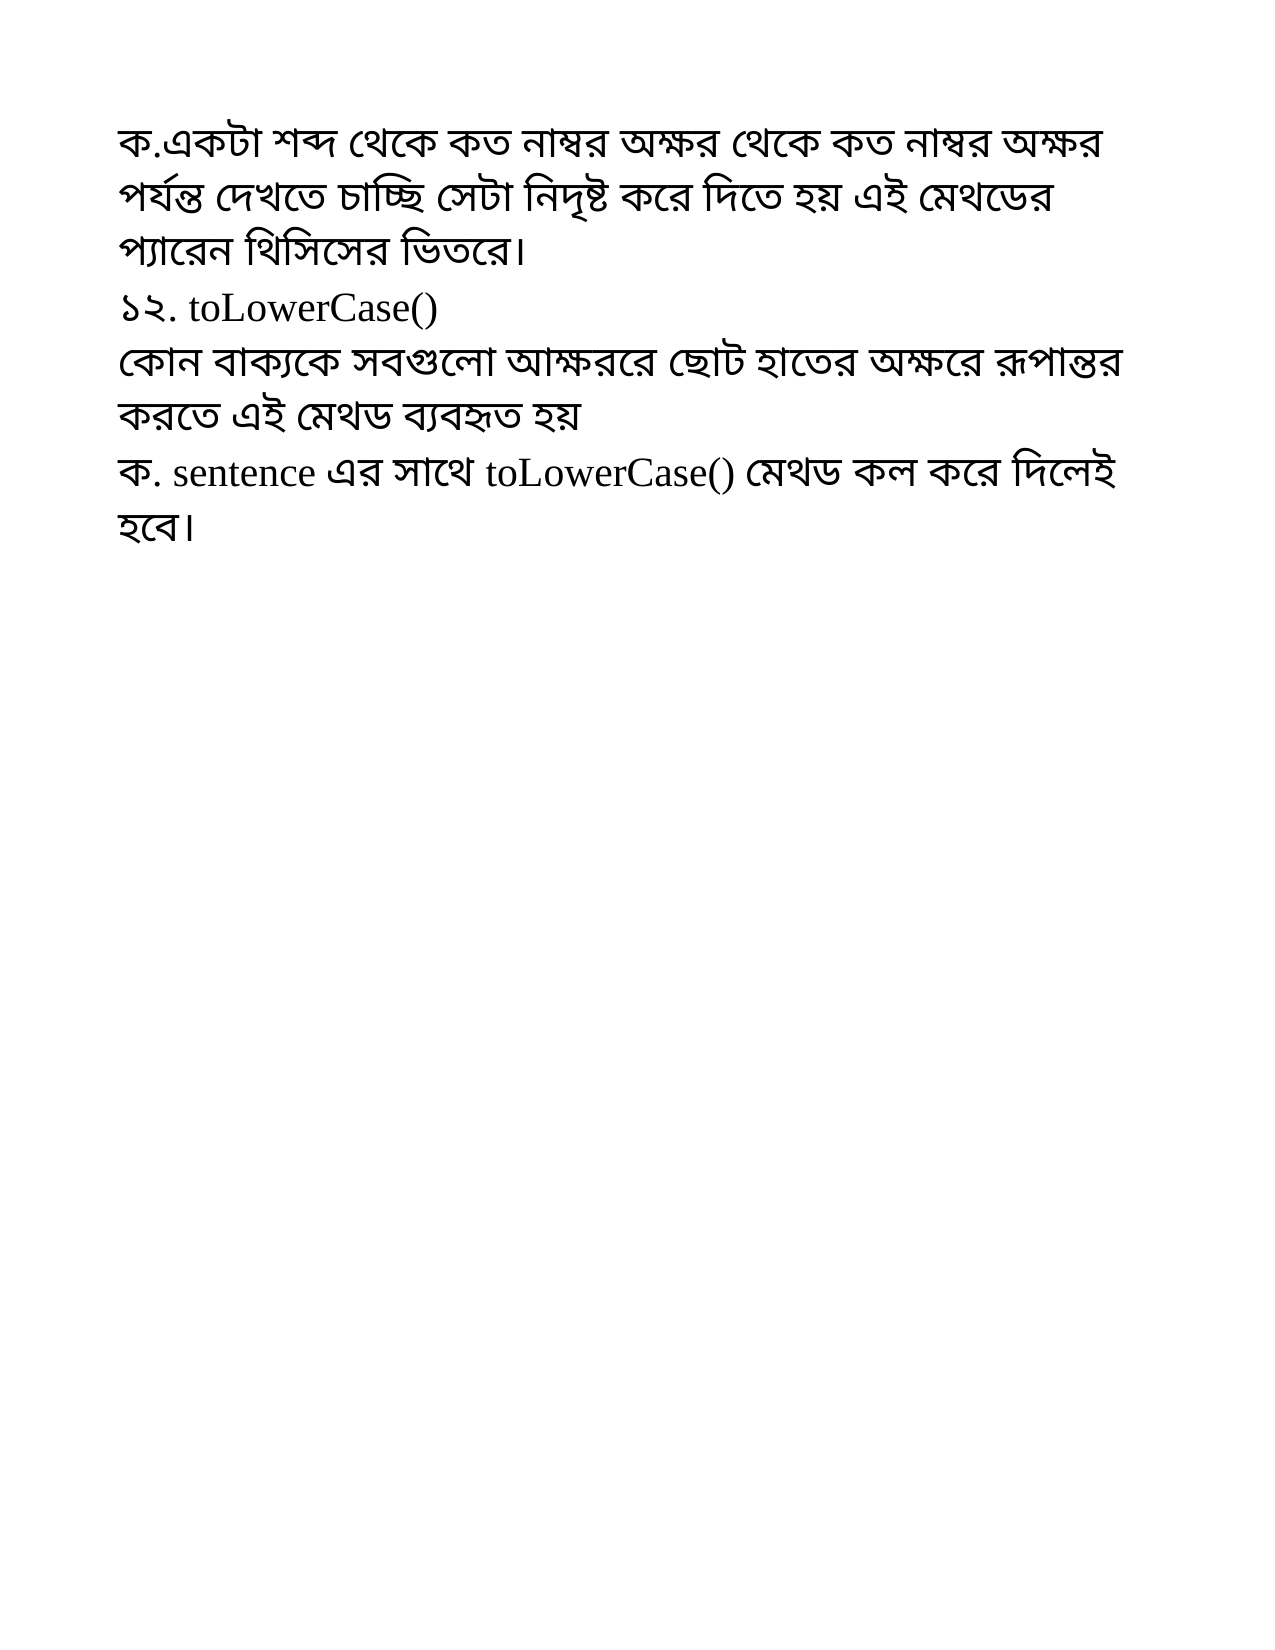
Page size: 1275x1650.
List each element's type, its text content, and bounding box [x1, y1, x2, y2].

text কোন বাক্যকে সবগুলো আক্ষররে ছোট হাতের অক্ষরে রূপান্তর করতে এই মেথড ব্যবহৃত হয় [118, 339, 1157, 448]
text ক.একটা শব্দ থেকে কত নাম্বর অক্ষর থেকে কত নাম্বর অক্ষর পর্যন্ত দেখতে চাচ্ছি সেটা নিদৃষ্ট করে দিতে হয় এই মেথডের প্যারেন থিসিসের ভিতরে। [118, 118, 1157, 283]
text ক. sentence এর সাথে toLowerCase() মেথড কল করে দিলেই হবে। [118, 448, 1157, 558]
text ‌১২. toLowerCase() [118, 283, 1157, 339]
